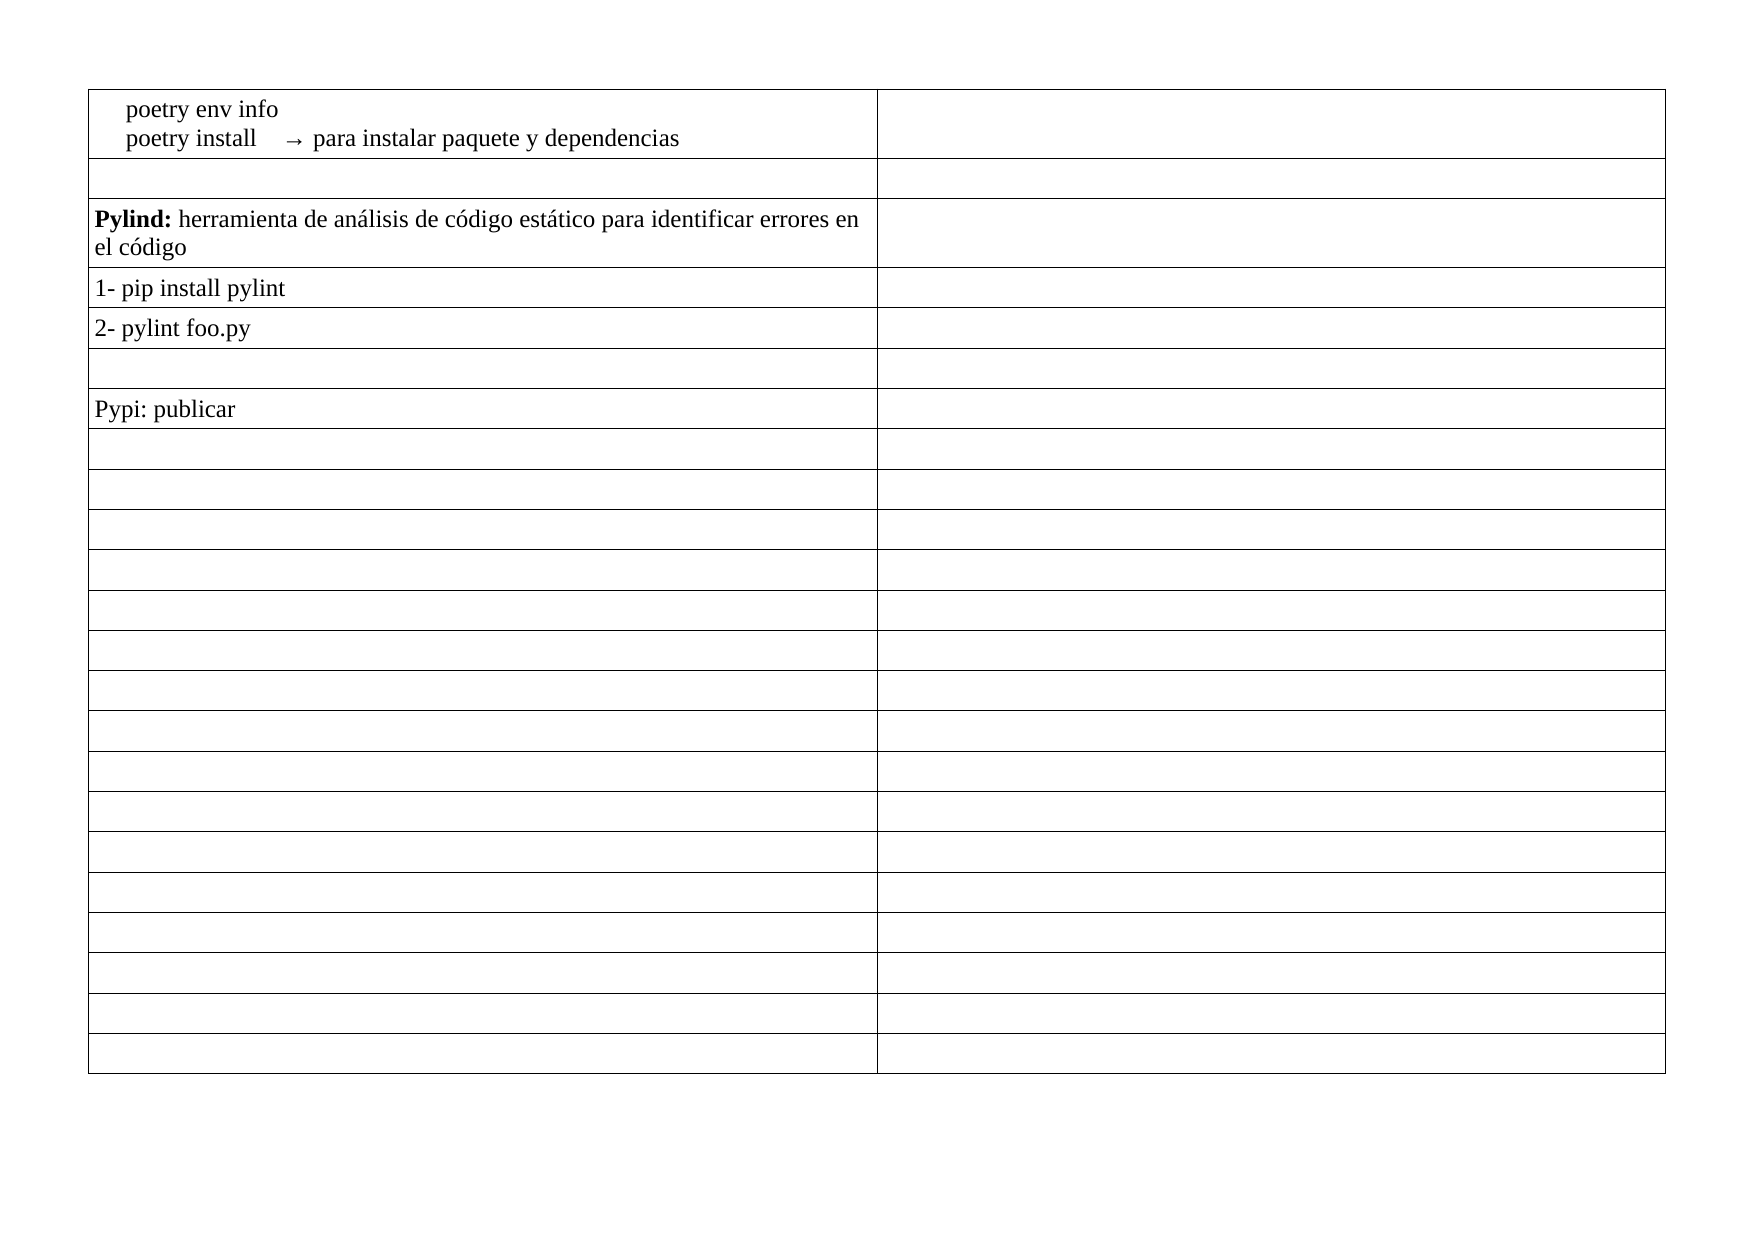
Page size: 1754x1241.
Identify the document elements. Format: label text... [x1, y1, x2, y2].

table_cell [89, 159, 877, 198]
table_cell [89, 510, 877, 549]
table_cell [89, 913, 877, 952]
table_cell 2- pylint foo.py [89, 308, 877, 348]
table_cell [878, 90, 1665, 158]
table_cell [878, 953, 1665, 993]
table_cell Pypi: publicar [89, 389, 877, 428]
table_cell 1- pip install pylint [89, 268, 877, 307]
table_cell [89, 671, 877, 710]
table_cell [878, 873, 1665, 912]
table_cell [878, 913, 1665, 952]
table_cell [878, 389, 1665, 428]
table_cell Pylind: herramienta de análisis de código estático para identificar errores en el código [89, 199, 877, 267]
table_cell [89, 994, 877, 1033]
table_cell [878, 349, 1665, 388]
table_cell [89, 832, 877, 872]
table_cell [89, 752, 877, 791]
table_cell [878, 159, 1665, 198]
table_cell [89, 591, 877, 630]
table_cell [89, 631, 877, 670]
table_cell [878, 429, 1665, 468]
table_cell [878, 199, 1665, 267]
table_cell [89, 711, 877, 751]
table_cell poetry env info poetry install → para instalar paquete y dependencias [89, 90, 877, 158]
table_cell [878, 591, 1665, 630]
table_cell [878, 268, 1665, 307]
table_cell [878, 711, 1665, 751]
table_cell [878, 550, 1665, 589]
table_cell [89, 953, 877, 993]
table_cell [878, 308, 1665, 348]
table_cell [878, 994, 1665, 1033]
table_cell [89, 550, 877, 589]
table_cell [89, 429, 877, 468]
table_cell [878, 832, 1665, 872]
table_cell [878, 792, 1665, 831]
table_cell [89, 470, 877, 509]
table_cell [89, 1034, 877, 1073]
table_cell [878, 510, 1665, 549]
table_cell [878, 671, 1665, 710]
table_cell [878, 752, 1665, 791]
table_cell [878, 1034, 1665, 1073]
table_cell [89, 873, 877, 912]
table_cell [89, 792, 877, 831]
table_cell [878, 631, 1665, 670]
table_cell [878, 470, 1665, 509]
table_cell [89, 349, 877, 388]
